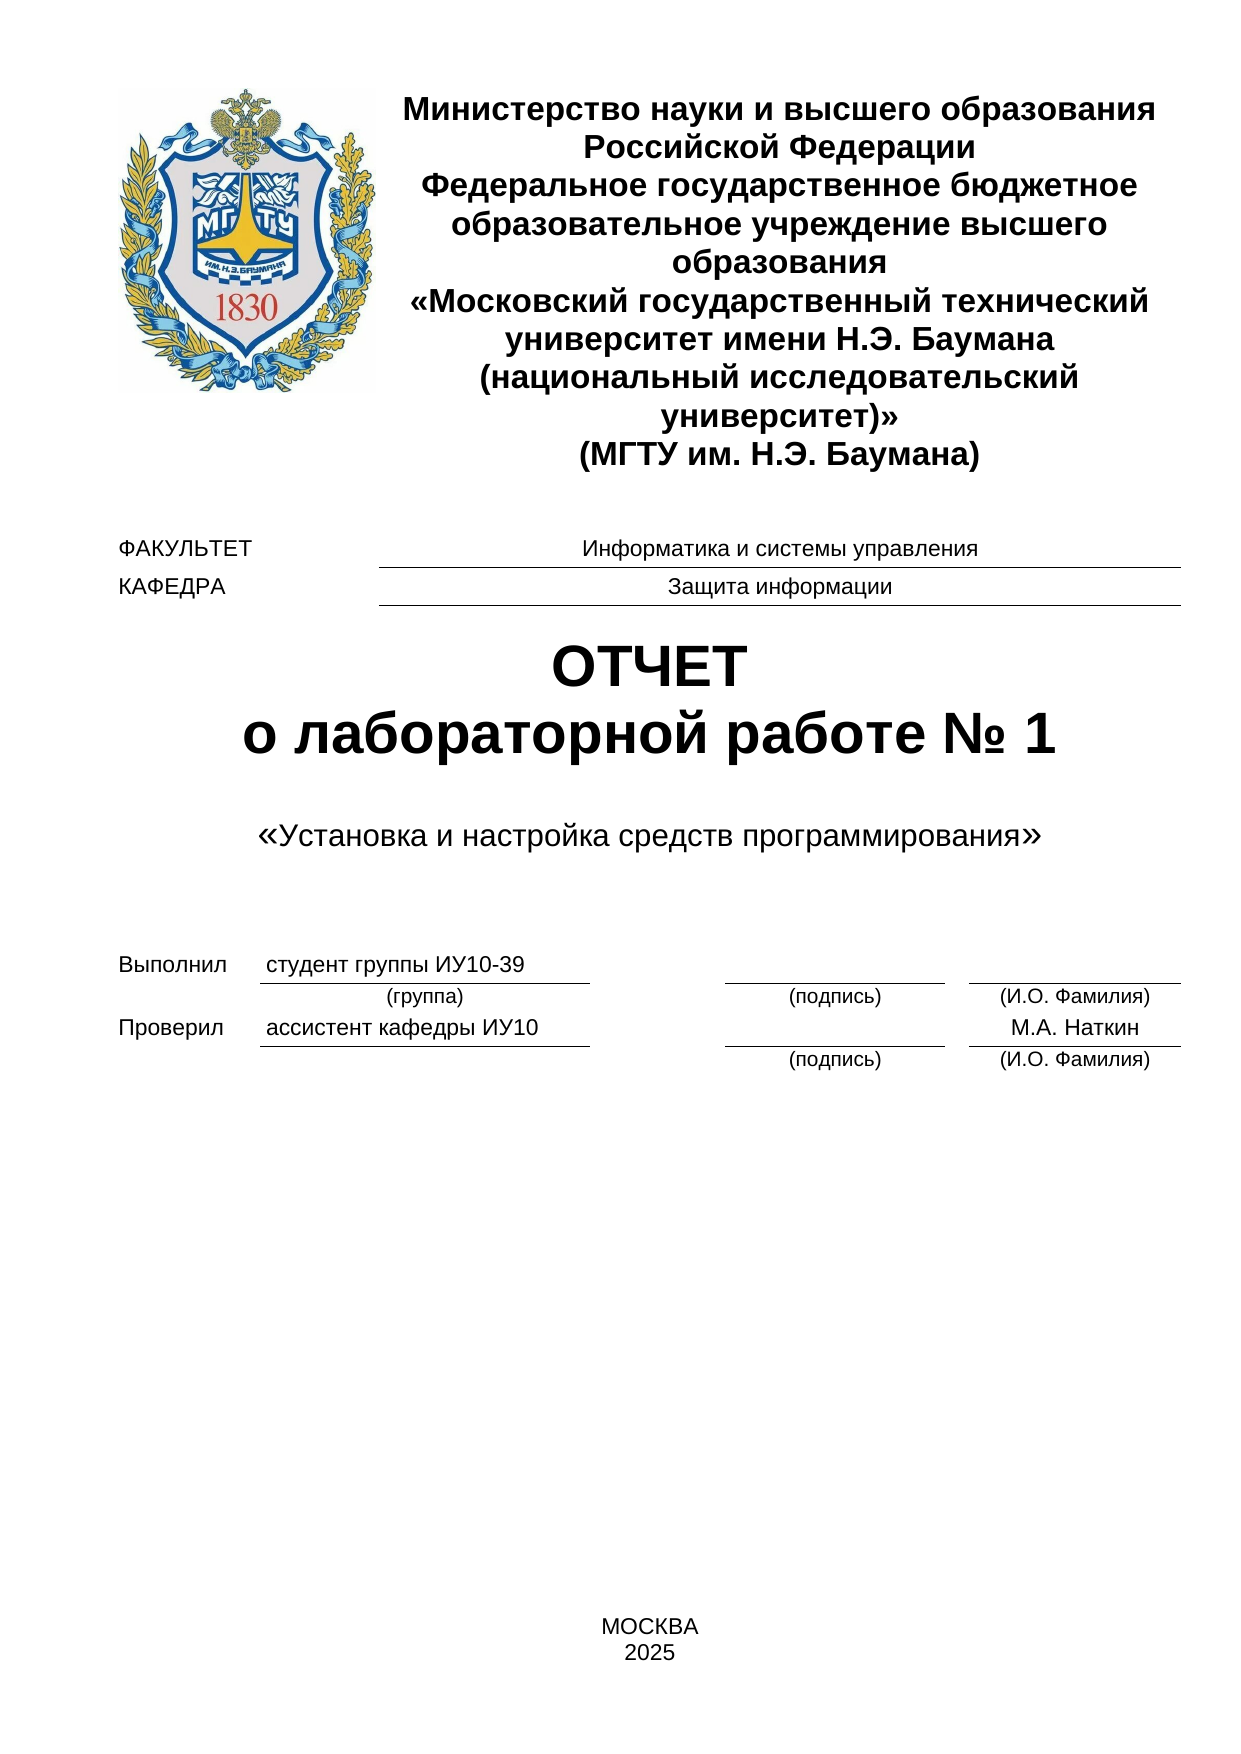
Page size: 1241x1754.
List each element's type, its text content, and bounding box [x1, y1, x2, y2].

table_cell Защита информации [379, 568, 1181, 605]
table_header [725, 945, 945, 983]
table_header Выполнил [118, 945, 260, 983]
table_cell Проверил [118, 1008, 260, 1046]
table_cell [945, 1046, 969, 1071]
table_header [969, 945, 1181, 983]
table_cell [590, 1046, 725, 1071]
table_cell [590, 983, 725, 1008]
table_cell (И.О. Фамилия) [969, 984, 1181, 1008]
table_cell КАФЕДРА [118, 567, 379, 605]
table_header Информатика и системы управления [379, 529, 1181, 567]
table_cell [945, 983, 969, 1008]
table_cell [590, 1008, 725, 1046]
title ОТЧЕТ о лабораторной работе № 1 [118, 631, 1181, 766]
table_cell [260, 1047, 589, 1071]
table_header ФАКУЛЬТЕТ [118, 529, 379, 567]
table_cell (подпись) [725, 1047, 945, 1071]
table_cell ассистент кафедры ИУ10 [260, 1008, 589, 1046]
table_cell (подпись) [725, 984, 945, 1008]
table_cell [118, 1046, 260, 1071]
table_cell (группа) [260, 984, 589, 1008]
table_header [590, 945, 725, 983]
table_cell М.А. Наткин [969, 1008, 1181, 1046]
table_header [945, 945, 969, 983]
picture [118, 88, 376, 393]
table_header студент группы ИУ10-39 [260, 945, 589, 983]
table_cell (И.О. Фамилия) [969, 1047, 1181, 1071]
table_cell [945, 1008, 969, 1046]
table_cell [725, 1008, 945, 1046]
subtitle «Установка и настройка средств программирования» [118, 811, 1181, 854]
table_cell [118, 983, 260, 1008]
